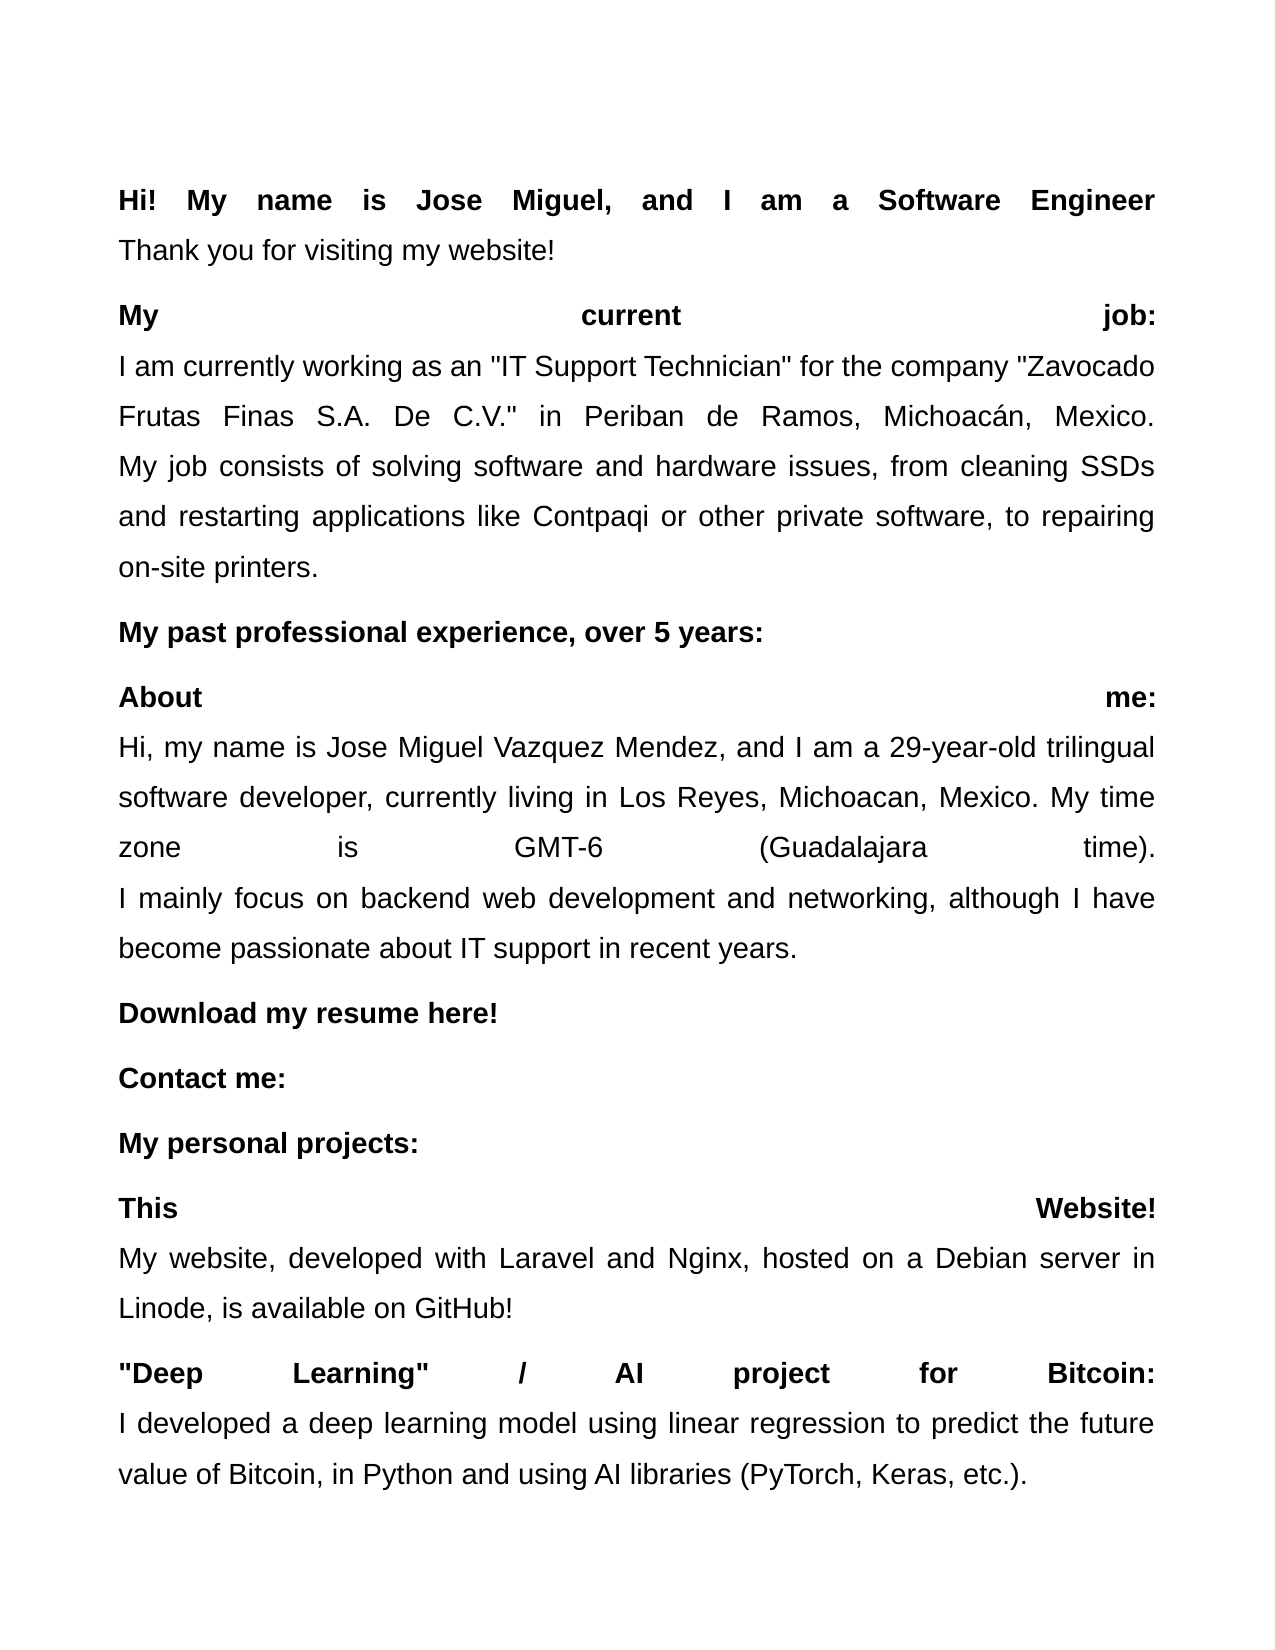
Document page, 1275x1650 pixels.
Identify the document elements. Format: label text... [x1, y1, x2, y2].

text My current job: I am currently working as an "IT Support Technician" for the company "Zavocado Frutas Finas S.A. De C.V." in Periban de Ramos, Michoacán, Mexico. My job consists of solving software and hardware issues, from cleaning SSDs and restarting applications like Contpaqi or other private software, to repairing on-site printers. [118, 298, 1157, 583]
text About me: Hi, my name is Jose Miguel Vazquez Mendez, and I am a 29-year-old trilingual software developer, currently living in Los Reyes, Michoacan, Mexico. My time zone is GMT-6 (Guadalajara time). I mainly focus on backend web development and networking, although I have become passionate about IT support in recent years. [118, 679, 1157, 965]
text Download my resume here! [118, 996, 1157, 1029]
text My personal projects: [118, 1126, 1157, 1159]
text My past professional experience, over 5 years: [118, 615, 1157, 648]
text Hi! My name is Jose Miguel, and I am a Software Engineer Thank you for visiting my website! [118, 183, 1157, 267]
text "Deep Learning" / AI project for Bitcoin: I developed a deep learning model using linear regression to predict the future value of Bitcoin, in Python and using AI libraries (PyTorch, Keras, etc.). [118, 1356, 1157, 1490]
text This Website! My website, developed with Laravel and Nginx, hosted on a Debian server in Linode, is available on GitHub! [118, 1191, 1157, 1325]
text Contact me: [118, 1061, 1157, 1094]
